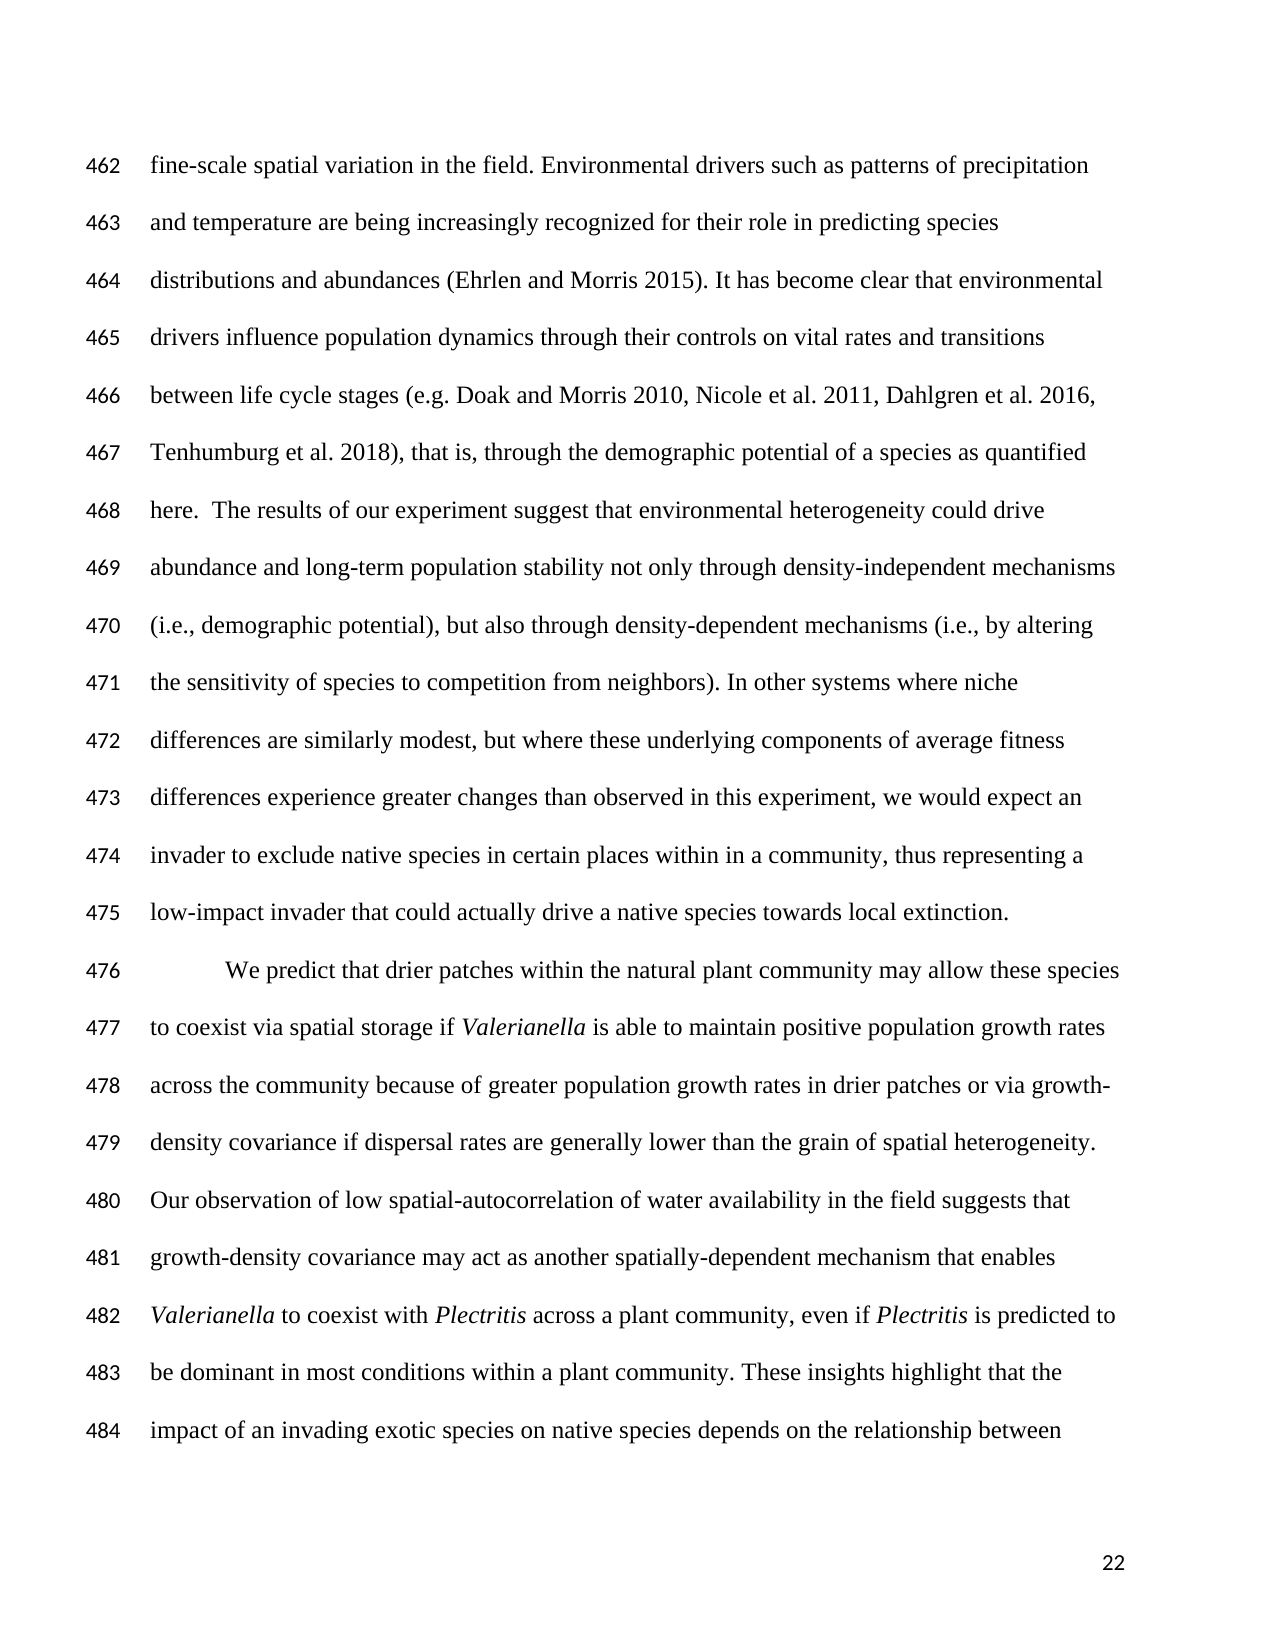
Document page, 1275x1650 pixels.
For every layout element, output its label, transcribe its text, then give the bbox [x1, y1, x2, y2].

text We predict that drier patches within the natural plant community may allow these species to coexist via spatial storage if Valerianella is able to maintain positive population growth rates across the community because of greater population growth rates in drier patches or via growth-density covariance if dispersal rates are generally lower than the grain of spatial heterogeneity. Our observation of low spatial-autocorrelation of water availability in the field suggests that growth-density covariance may act as another spatially-dependent mechanism that enables Valerianella to coexist with Plectritis across a plant community, even if Plectritis is predicted to be dominant in most conditions within a plant community. These insights highlight that the impact of an invading exotic species on native species depends on the relationship between [150, 955, 1125, 1444]
text fine-scale spatial variation in the field. Environmental drivers such as patterns of precipitation and temperature are being increasingly recognized for their role in predicting species distributions and abundances (Ehrlen and Morris 2015). It has become clear that environmental drivers influence population dynamics through their controls on vital rates and transitions between life cycle stages (e.g. Doak and Morris 2010, Nicole et al. 2011, Dahlgren et al. 2016, Tenhumburg et al. 2018), that is, through the demographic potential of a species as quantified here. The results of our experiment suggest that environmental heterogeneity could drive abundance and long-term population stability not only through density-independent mechanisms (i.e., demographic potential), but also through density-dependent mechanisms (i.e., by altering the sensitivity of species to competition from neighbors). In other systems where niche differences are similarly modest, but where these underlying components of average fitness differences experience greater changes than observed in this experiment, we would expect an invader to exclude native species in certain places within in a community, thus representing a low-impact invader that could actually drive a native species towards local extinction. [150, 150, 1125, 926]
